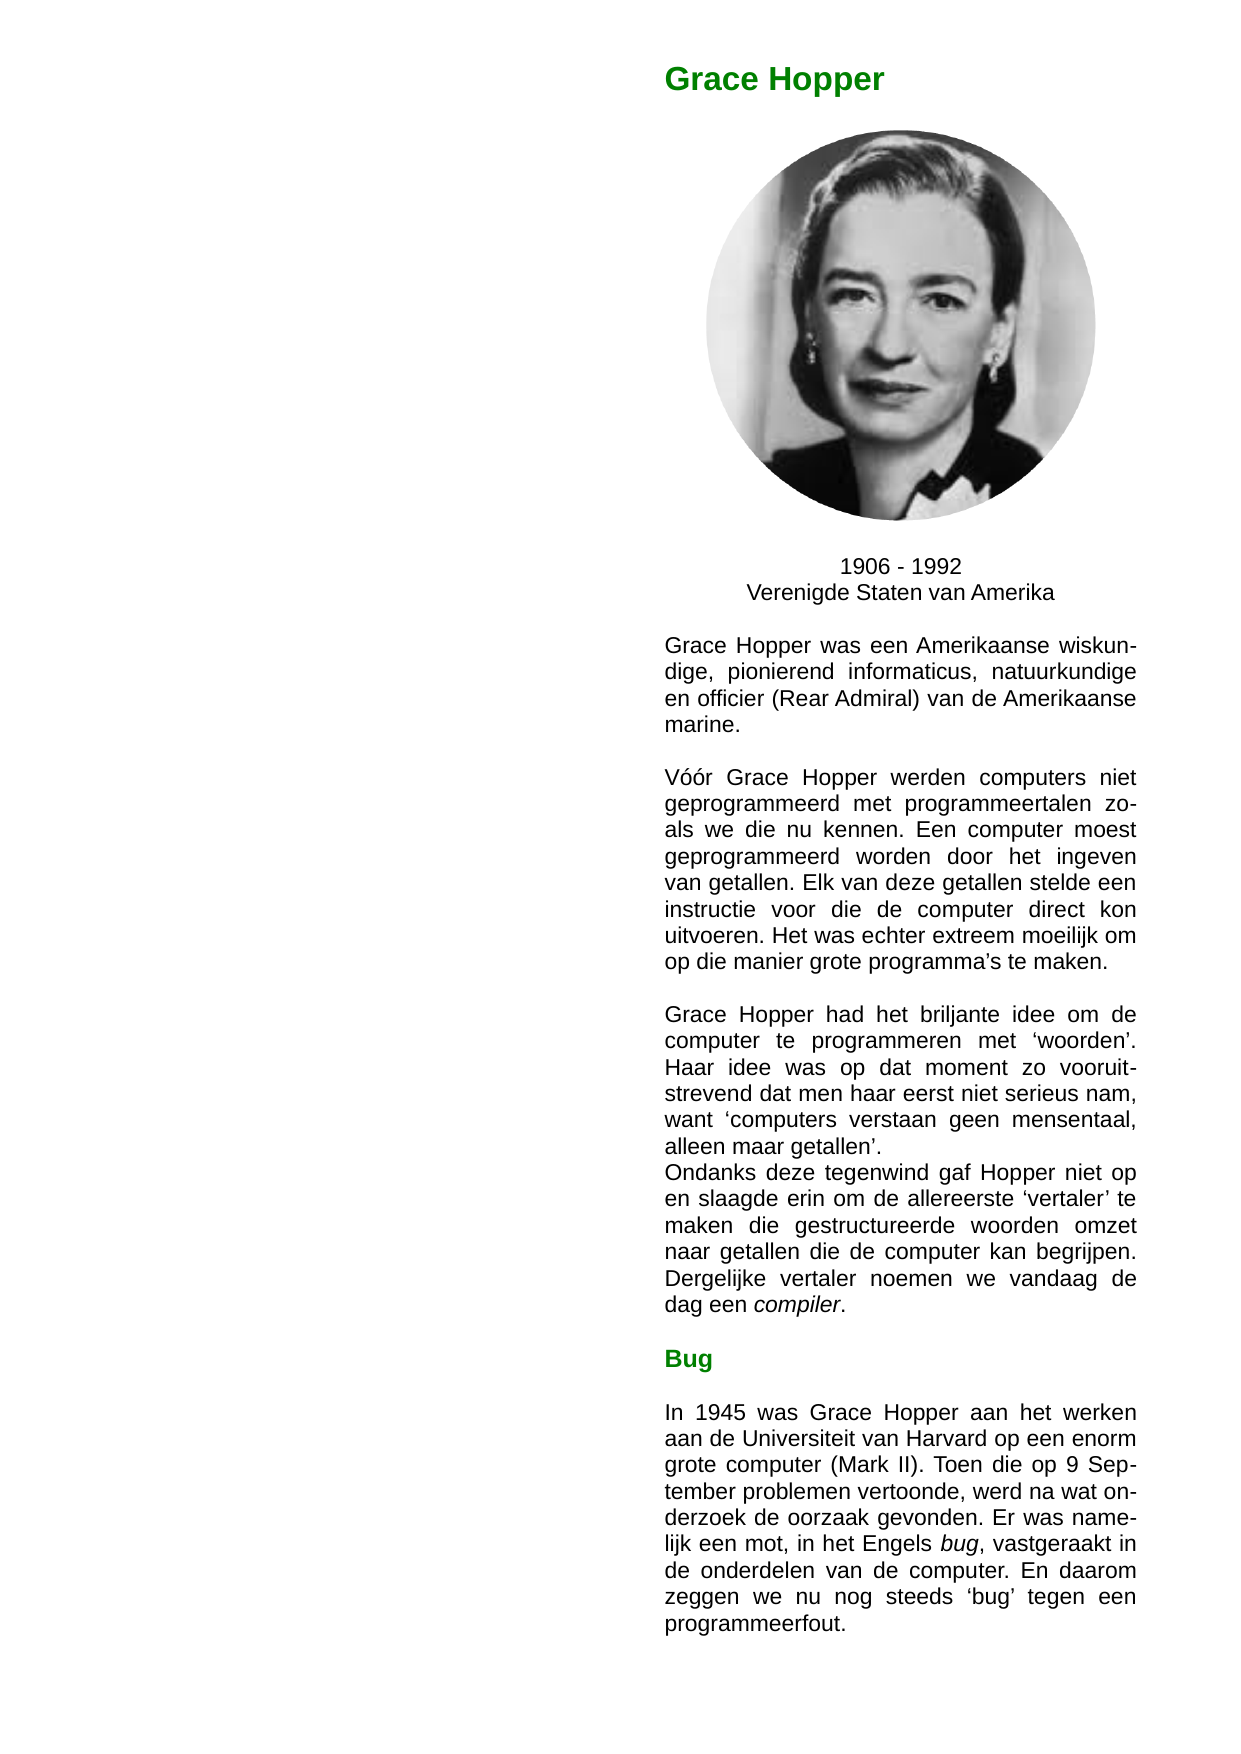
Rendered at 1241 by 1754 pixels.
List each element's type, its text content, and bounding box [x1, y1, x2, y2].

text Ondanks deze tegenwind gaf Hop­per niet op en slaagde erin om de allereerste ‘vertaler’ te maken die gestruc­tureerde woor­den omzet naar getallen die de com­puter kan begrijpen. Dergelijke vertaler noemen we van­daag de dag een compiler. [664, 1159, 1137, 1317]
text Grace Hopper was een Amerikaanse wiskun­dige, pionierend informaticus, natuur­kund­ige en officier (Rear Admiral) van de Amerikaanse marine. [664, 632, 1137, 737]
text Vóór Grace Hopper werden computers niet gepro­grammeerd met programmeertalen zo­als we die nu kennen. Een computer moest geprogrammeerd worden door het ingeven van getallen. Elk van deze getallen stelde een instructie voor die de com­puter di­rect kon uitvoeren. Het was echter extreem moeilijk om op die manier grote programma’s te maken. [664, 764, 1137, 974]
text Grace Hopper had het briljante idee om de computer te programmeren met ‘woorden’. Haar idee was op dat moment zo vooruit­strevend dat men haar eerst niet serieus nam, want ‘comput­ers verstaan geen mensentaal, alleen maar getallen’. [664, 1001, 1137, 1159]
text 1906 - 1992 [664, 553, 1137, 579]
text Verenigde Staten van Amerika [664, 579, 1137, 606]
text Grace Hopper [664, 59, 1137, 97]
text Bug [664, 1343, 1137, 1372]
picture [699, 123, 1102, 527]
text In 1945 was Grace Hopper aan het werken aan de Universiteit van Harvard op een enorm grote com­puter (Mark II). Toen die op 9 Sep­tember proble­men vertoonde, werd na wat on­derzoek de oor­zaak gevonden. Er was name­lijk een mot, in het Engels bug, vastgeraakt in de onderdelen van de compu­ter. En daarom zeggen we nu nog steeds ‘bug’ tegen een programmeerfout. [664, 1399, 1137, 1636]
